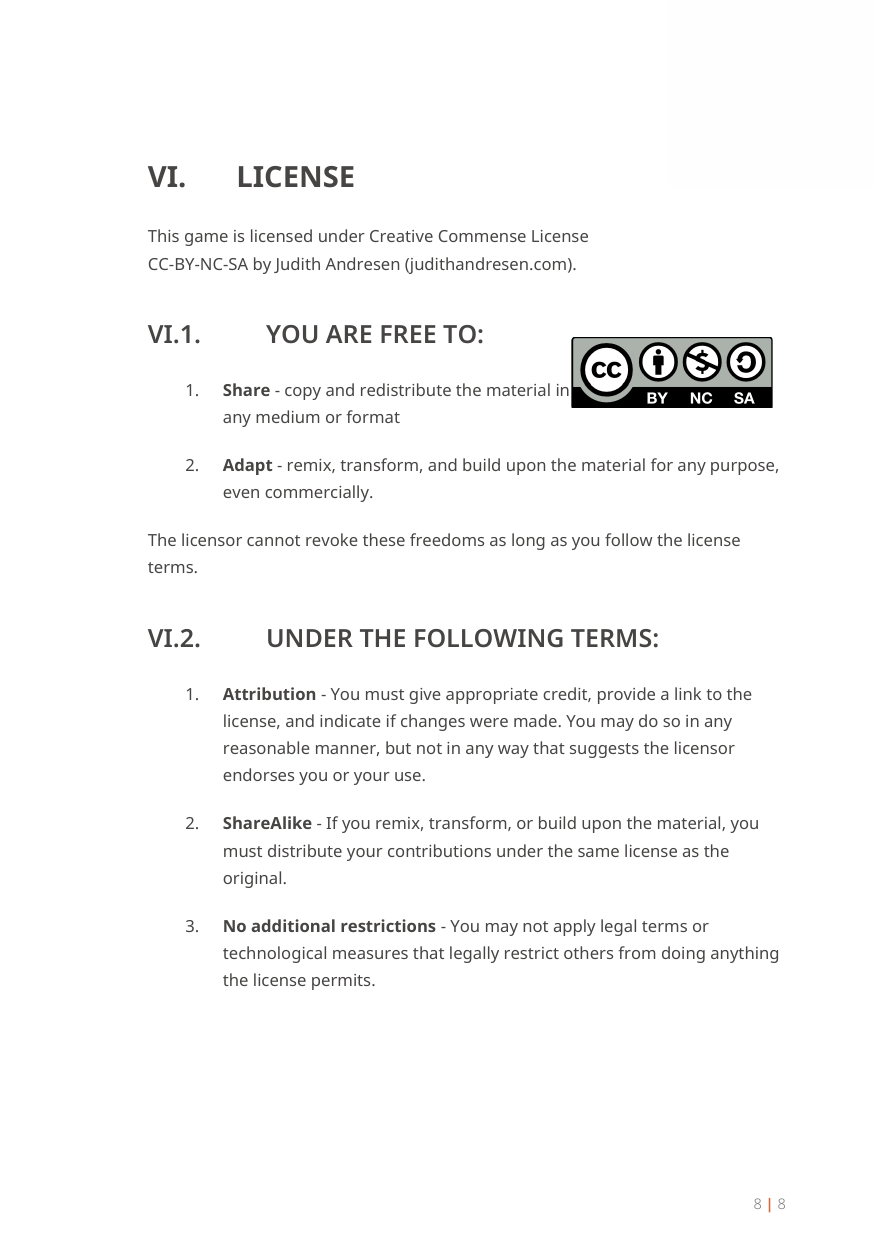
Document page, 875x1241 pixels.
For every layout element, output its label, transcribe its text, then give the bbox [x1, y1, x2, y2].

list ShareAlike - If you remix, transform, or build upon the material, you must distribute your contributions under the same license as the original. [185, 812, 786, 889]
list Adapt - remix, transform, and build upon the material for any purpose, even commercially. [185, 454, 786, 503]
list No additional restrictions - You may not apply legal terms or technological measures that legally restrict others from doing anything the license permits. [185, 914, 786, 991]
subtitle License [148, 156, 786, 196]
picture [571, 337, 773, 408]
text This game is licensed under Creative Commense License CC-BY-NC-SA by Judith Andresen (judithandresen.com). [148, 225, 786, 275]
text The licensor cannot revoke these freedoms as long as you follow the license terms. [148, 529, 786, 579]
subtitle Under the following terms: [148, 621, 786, 655]
subtitle You are free to: [148, 317, 786, 351]
picture [667, 0, 874, 189]
list Share - copy and redistribute the material in any medium or format [185, 378, 786, 428]
list Attribution - You must give appropriate credit, provide a link to the license, and indicate if changes were made. You may do so in any reasonable manner, but not in any way that suggests the licensor endorses you or your use. [185, 682, 786, 787]
